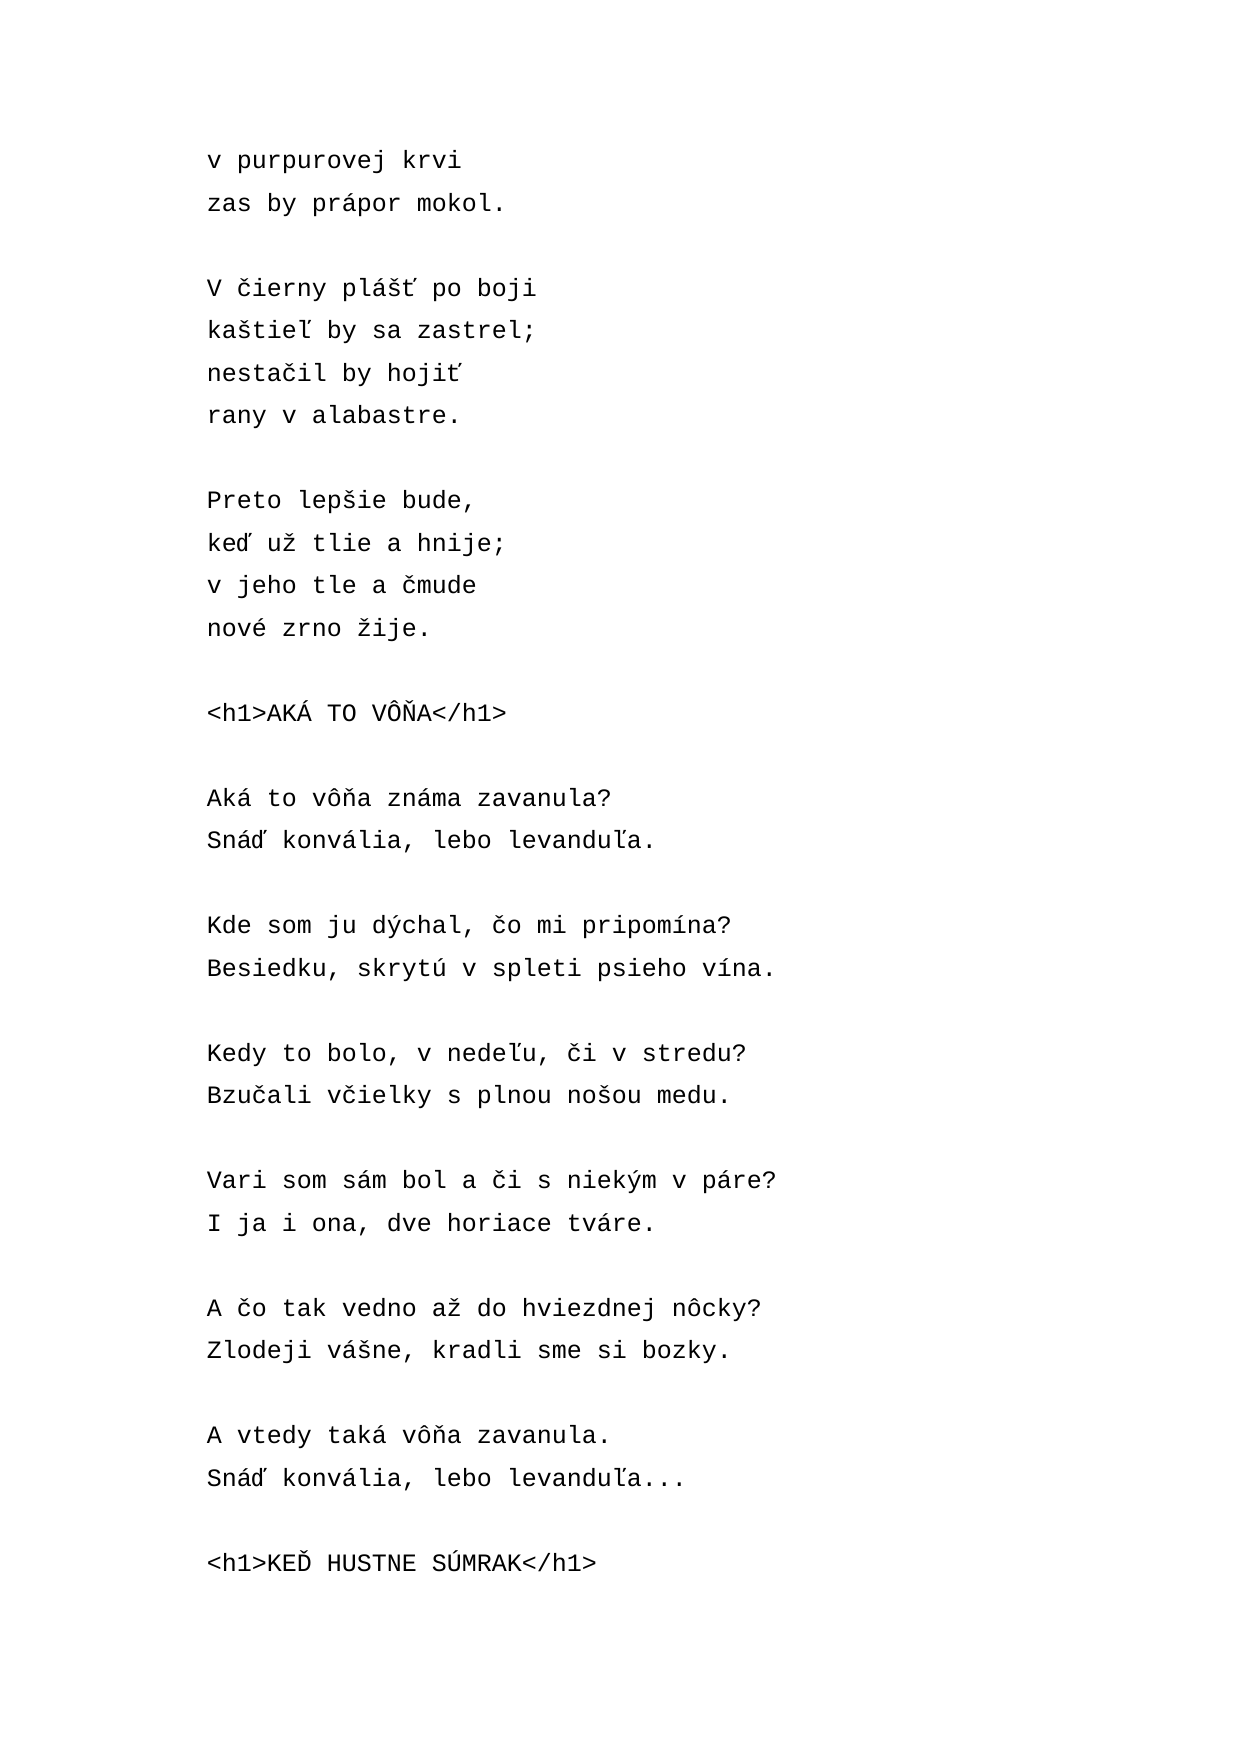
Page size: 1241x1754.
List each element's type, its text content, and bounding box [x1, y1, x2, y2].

text Zlodeji vášne, kradli sme si bozky. [148, 1338, 1093, 1366]
text kaštieľ by sa zastrel; [148, 318, 1093, 346]
text nové zrno žije. [148, 615, 1093, 643]
text Preto lepšie bude, [148, 488, 1093, 516]
text A čo tak vedno až do hviezdnej nôcky? [148, 1295, 1093, 1323]
text A vtedy taká vôňa zavanula. [148, 1423, 1093, 1451]
text I ja i ona, dve horiace tváre. [148, 1210, 1093, 1238]
text V čierny plášť po boji [148, 275, 1093, 303]
text Kde som ju dýchal, čo mi pripomína? [148, 913, 1093, 941]
text Snáď konvália, lebo levanduľa. [148, 828, 1093, 856]
text v purpurovej krvi [148, 148, 1093, 176]
text keď už tlie a hnije; [148, 530, 1093, 558]
text nestačil by hojiť [148, 360, 1093, 388]
text zas by prápor mokol. [148, 190, 1093, 218]
text Kedy to bolo, v nedeľu, či v stredu? [148, 1040, 1093, 1068]
text <h1>KEĎ HUSTNE SÚMRAK</h1> [148, 1550, 1093, 1578]
text rany v alabastre. [148, 403, 1093, 431]
text v jeho tle a čmude [148, 573, 1093, 601]
text Aká to vôňa známa zavanula? [148, 785, 1093, 813]
text <h1>AKÁ TO VÔŇA</h1> [148, 700, 1093, 728]
text Snáď konvália, lebo levanduľa... [148, 1465, 1093, 1493]
text Besiedku, skrytú v spleti psieho vína. [148, 955, 1093, 983]
text Bzučali včielky s plnou nošou medu. [148, 1083, 1093, 1111]
text Vari som sám bol a či s niekým v páre? [148, 1168, 1093, 1196]
